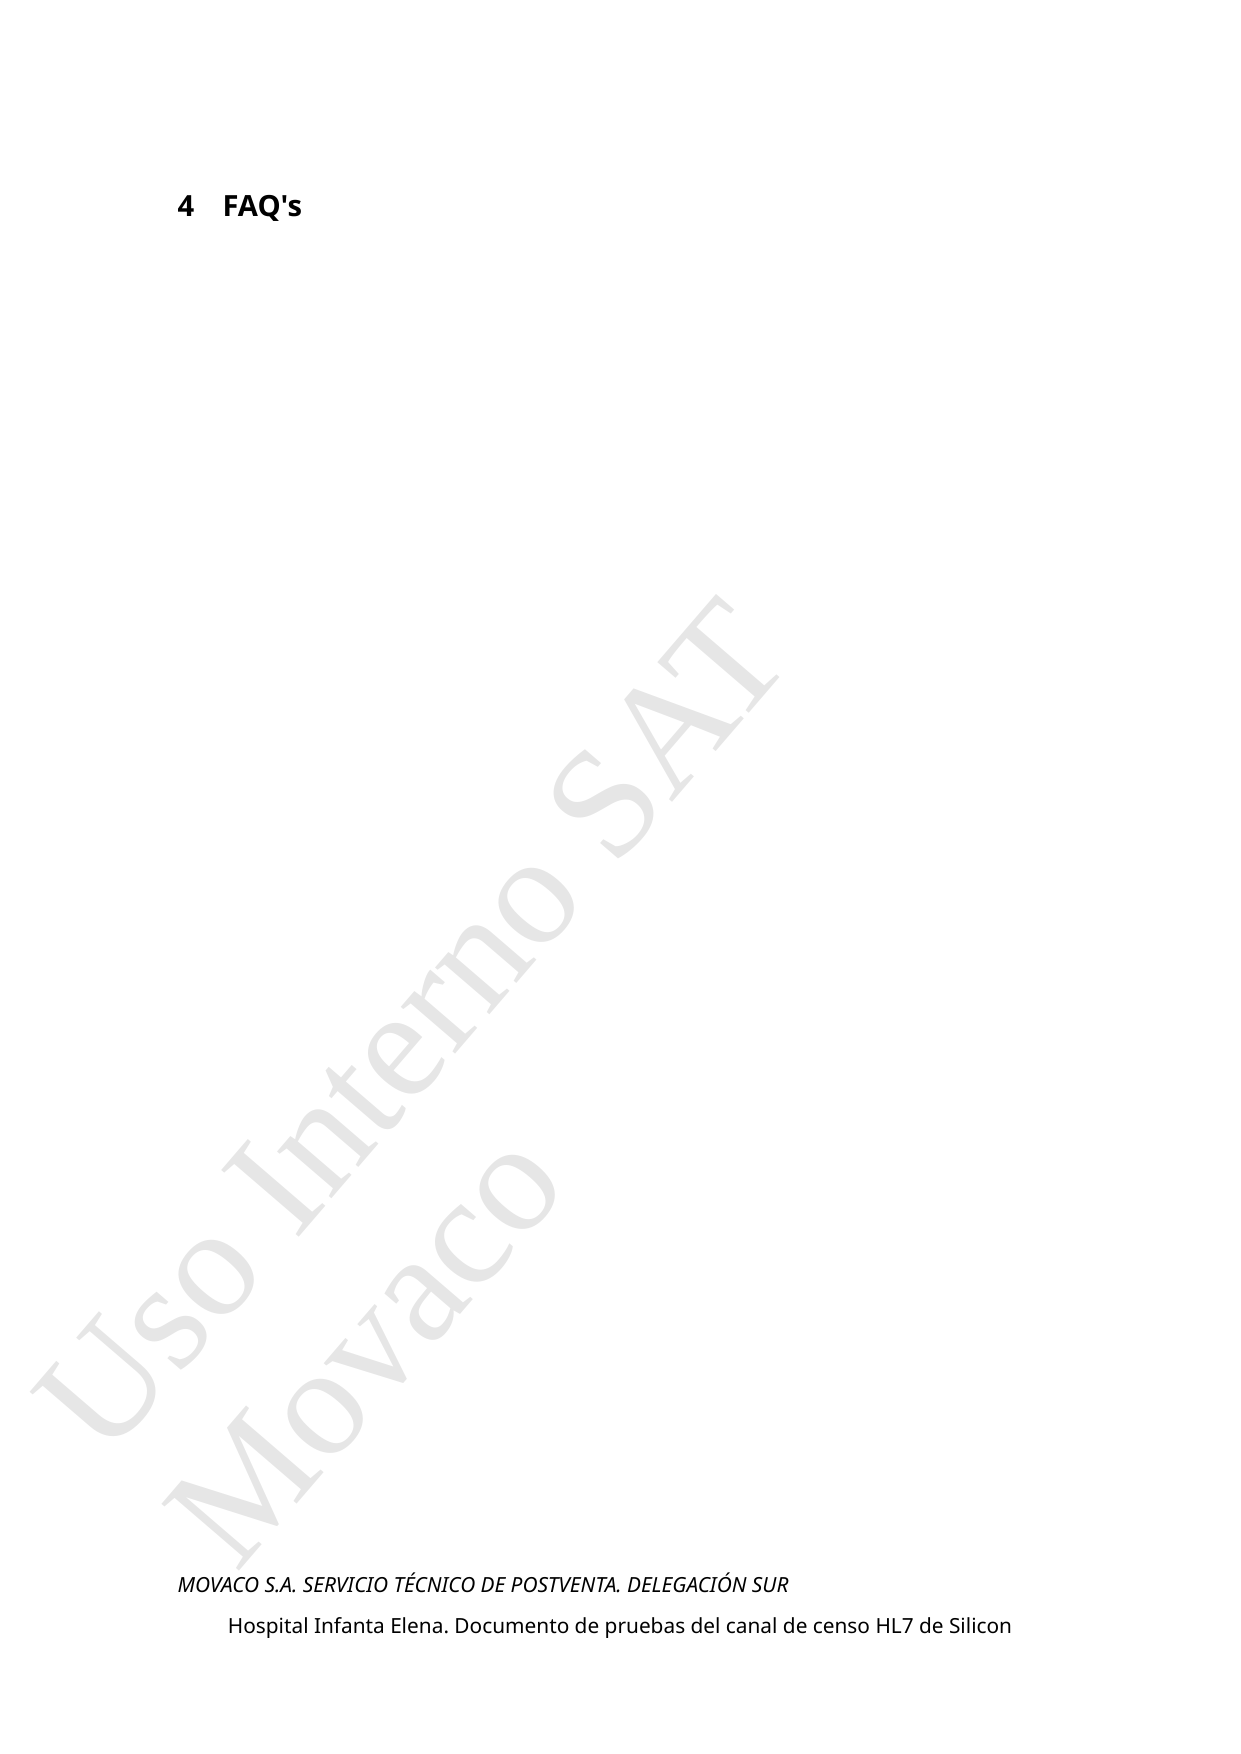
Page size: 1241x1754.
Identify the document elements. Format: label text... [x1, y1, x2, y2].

subtitle FAQ's [177, 185, 1122, 225]
